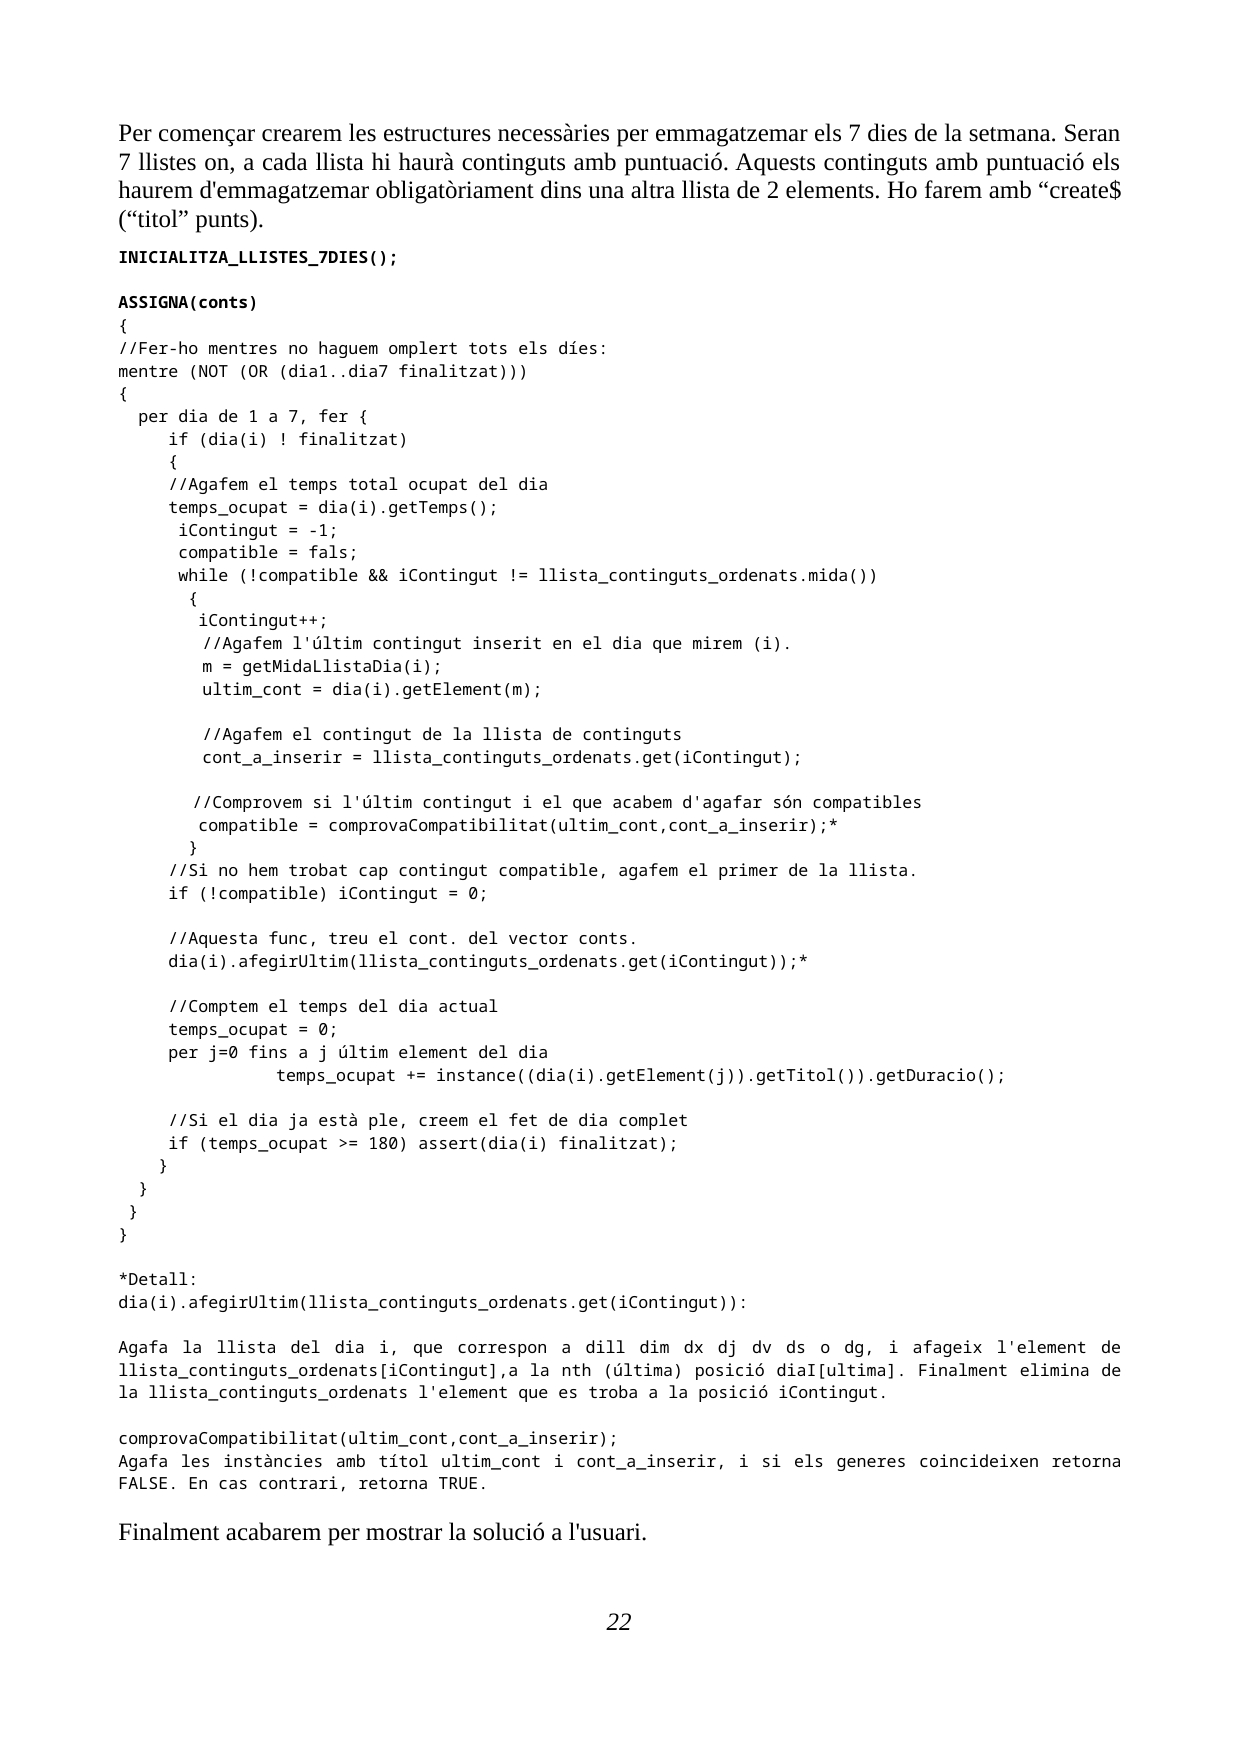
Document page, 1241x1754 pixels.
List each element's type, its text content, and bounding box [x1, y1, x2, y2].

text //Si no hem trobat cap contingut compatible, agafem el primer de la llista. [118, 859, 1122, 881]
text *Detall: [118, 1267, 1122, 1290]
text { [118, 382, 1122, 404]
text } [118, 836, 1122, 859]
text dia(i).afegirUltim(llista_continguts_ordenats.get(iContingut)): [118, 1290, 1122, 1313]
text Per començar crearem les estructures necessàries per emmagatzemar els 7 dies de la setmana. Seran 7 llistes on, a cada llista hi haurà continguts amb puntuació. Aquests continguts amb puntuació els haurem d'emmagatzemar obligatòriament dins una altra llista de 2 elements. Ho farem amb “create$ (“titol” punts). [118, 118, 1122, 233]
text iContingut++; [118, 609, 1122, 632]
text per j=0 fins a j últim element del dia [118, 1040, 1122, 1063]
text iContingut = -1; [118, 518, 1122, 541]
text temps_ocupat = 0; [118, 1018, 1122, 1040]
text //Comptem el temps del dia actual [118, 995, 1122, 1018]
text { [118, 450, 1122, 473]
text //Comprovem si l'últim contingut i el que acabem d'agafar són compatibles [118, 791, 1122, 813]
text //Agafem l'últim contingut inserit en el dia que mirem (i). [118, 632, 1122, 654]
text //Si el dia ja està ple, creem el fet de dia complet [118, 1108, 1122, 1131]
text if (!compatible) iContingut = 0; [118, 881, 1122, 904]
text //Agafem el contingut de la llista de continguts [118, 722, 1122, 745]
text } [118, 1177, 1122, 1199]
text mentre (NOT (OR (dia1..dia7 finalitzat))) [118, 359, 1122, 382]
text ASSIGNA(conts) [118, 291, 1122, 314]
text m = getMidaLlistaDia(i); [118, 654, 1122, 677]
text per dia de 1 a 7, fer { [118, 404, 1122, 427]
text ultim_cont = dia(i).getElement(m); [118, 677, 1122, 700]
text } [118, 1222, 1122, 1245]
text Agafa la llista del dia i, que correspon a dill dim dx dj dv ds o dg, i afageix l'element de llista_continguts_ordenats[iContingut],a la nth (última) posició diaI[ultima]. Finalment elimina de la llista_continguts_ordenats l'element que es troba a la posició iContingut. [118, 1336, 1122, 1404]
text temps_ocupat += instance((dia(i).getElement(j)).getTitol()).getDuracio(); [118, 1063, 1122, 1086]
text cont_a_inserir = llista_continguts_ordenats.get(iContingut); [118, 745, 1122, 768]
text //Fer-ho mentres no haguem omplert tots els díes: [118, 336, 1122, 359]
text comprovaCompatibilitat(ultim_cont,cont_a_inserir); [118, 1426, 1122, 1449]
text } [118, 1154, 1122, 1177]
text while (!compatible && iContingut != llista_continguts_ordenats.mida()) [118, 563, 1122, 586]
text if (dia(i) ! finalitzat) [118, 427, 1122, 450]
text //Aquesta func, treu el cont. del vector conts. [118, 927, 1122, 949]
text INICIALITZA_LLISTES_7DIES(); [118, 246, 1122, 268]
text dia(i).afegirUltim(llista_continguts_ordenats.get(iContingut));* [118, 949, 1122, 972]
text { [118, 314, 1122, 336]
text if (temps_ocupat >= 180) assert(dia(i) finalitzat); [118, 1131, 1122, 1154]
text compatible = fals; [118, 541, 1122, 563]
text } [118, 1199, 1122, 1222]
text compatible = comprovaCompatibilitat(ultim_cont,cont_a_inserir);* [118, 813, 1122, 836]
text //Agafem el temps total ocupat del dia [118, 473, 1122, 495]
text temps_ocupat = dia(i).getTemps(); [118, 495, 1122, 518]
text Agafa les instàncies amb títol ultim_cont i cont_a_inserir, i si els generes coincideixen retorna FALSE. En cas contrari, retorna TRUE. [118, 1449, 1122, 1494]
text Finalment acabarem per mostrar la solució a l'usuari. [118, 1517, 1122, 1546]
text { [118, 586, 1122, 609]
